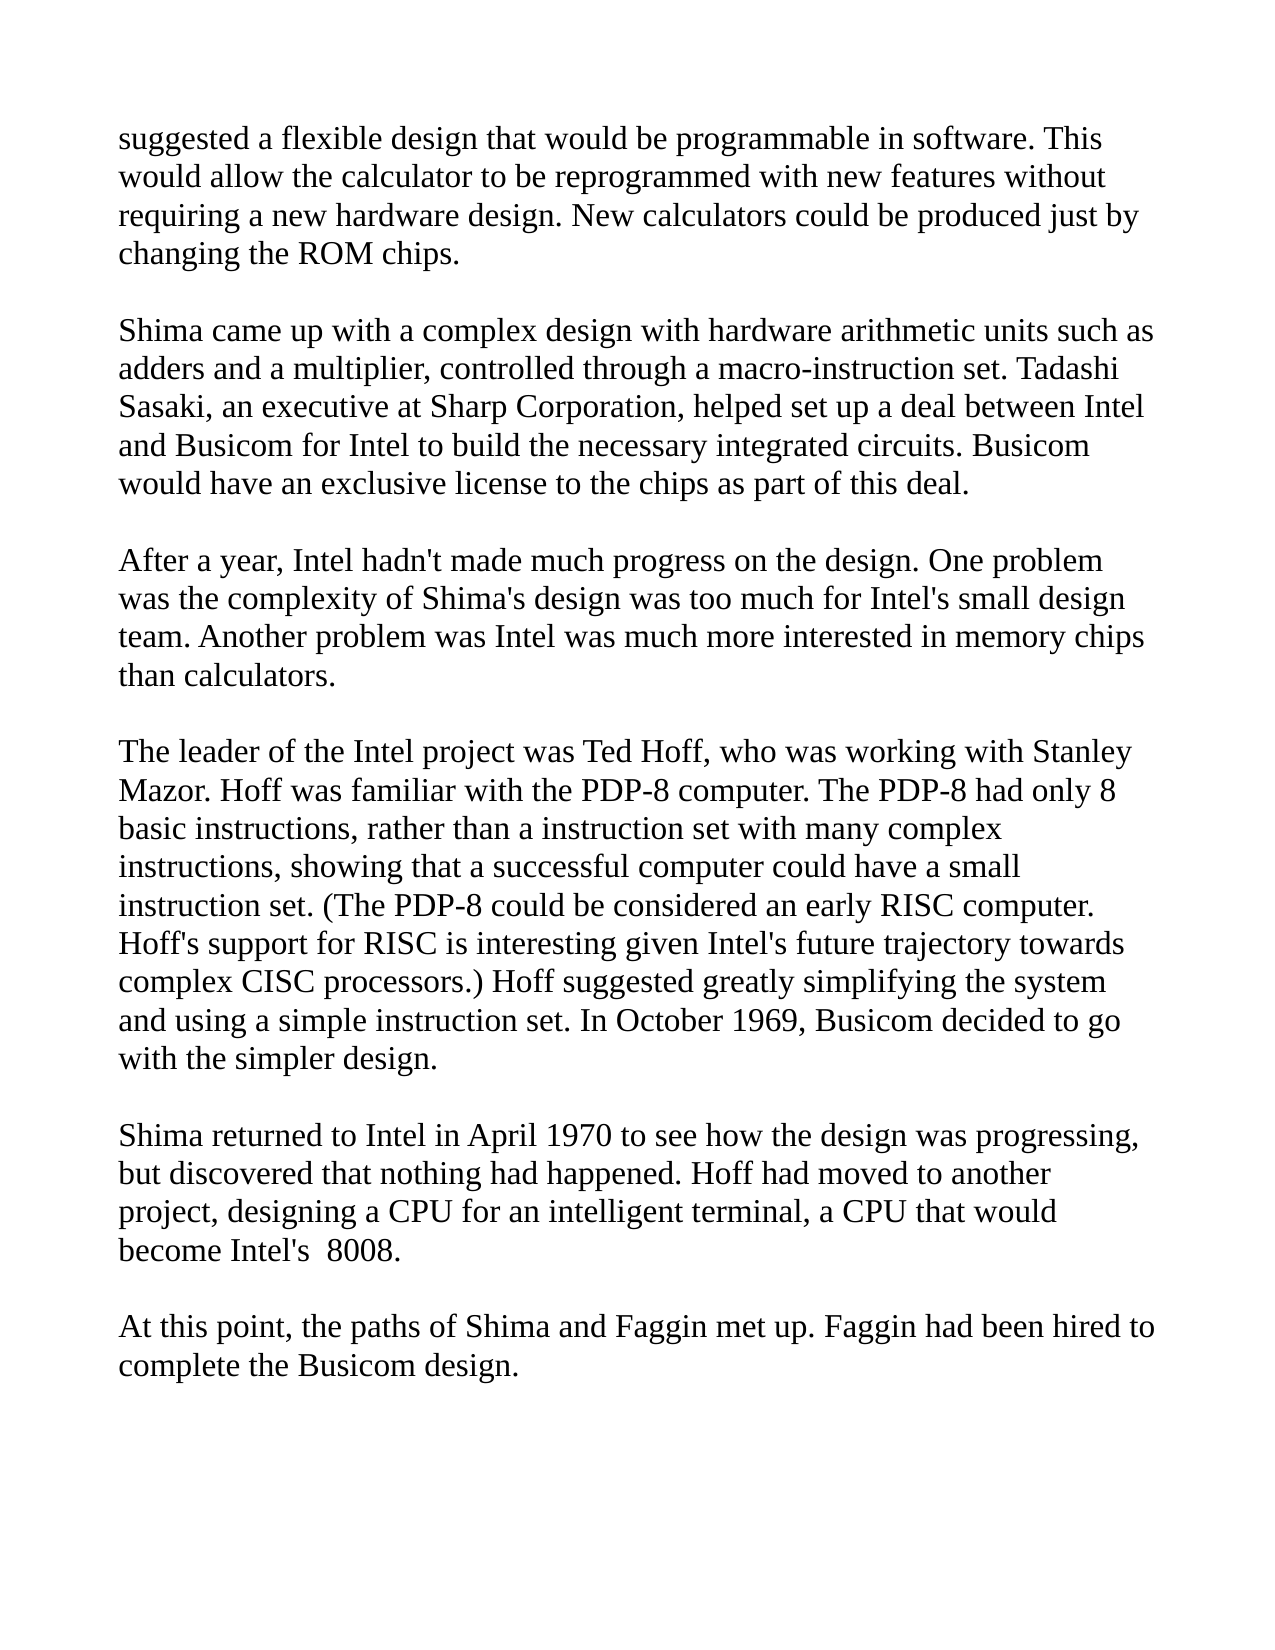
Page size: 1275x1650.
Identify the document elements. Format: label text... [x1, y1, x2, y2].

text The leader of the Intel project was Ted Hoff, who was working with Stanley Mazor. Hoff was familiar with the PDP-8 computer. The PDP-8 had only 8 basic instructions, rather than a instruction set with many complex instructions, showing that a successful computer could have a small instruction set. (The PDP-8 could be considered an early RISC computer. Hoff's support for RISC is interesting given Intel's future trajectory towards complex CISC processors.) Hoff suggested greatly simplifying the system and using a simple instruction set. In October 1969, Busicom decided to go with the simpler design. [118, 731, 1157, 1076]
text suggested a flexible design that would be programmable in software. This would allow the calculator to be reprogrammed with new features without requiring a new hardware design. New calculators could be produced just by changing the ROM chips. [118, 118, 1157, 271]
text At this point, the paths of Shima and Faggin met up. Faggin had been hired to complete the Busicom design. [118, 1306, 1157, 1383]
text Shima came up with a complex design with hardware arithmetic units such as adders and a multiplier, controlled through a macro-instruction set. Tadashi Sasaki, an executive at Sharp Corporation, helped set up a deal between Intel and Busicom for Intel to build the necessary integrated circuits. Busicom would have an exclusive license to the chips as part of this deal. [118, 310, 1157, 501]
text Shima returned to Intel in April 1970 to see how the design was progressing, but discovered that nothing had happened. Hoff had moved to another project, designing a CPU for an intelligent terminal, a CPU that would become Intel's 8008. [118, 1115, 1157, 1268]
text After a year, Intel hadn't made much progress on the design. One problem was the complexity of Shima's design was too much for Intel's small design team. Another problem was Intel was much more interested in memory chips than calculators. [118, 540, 1157, 693]
